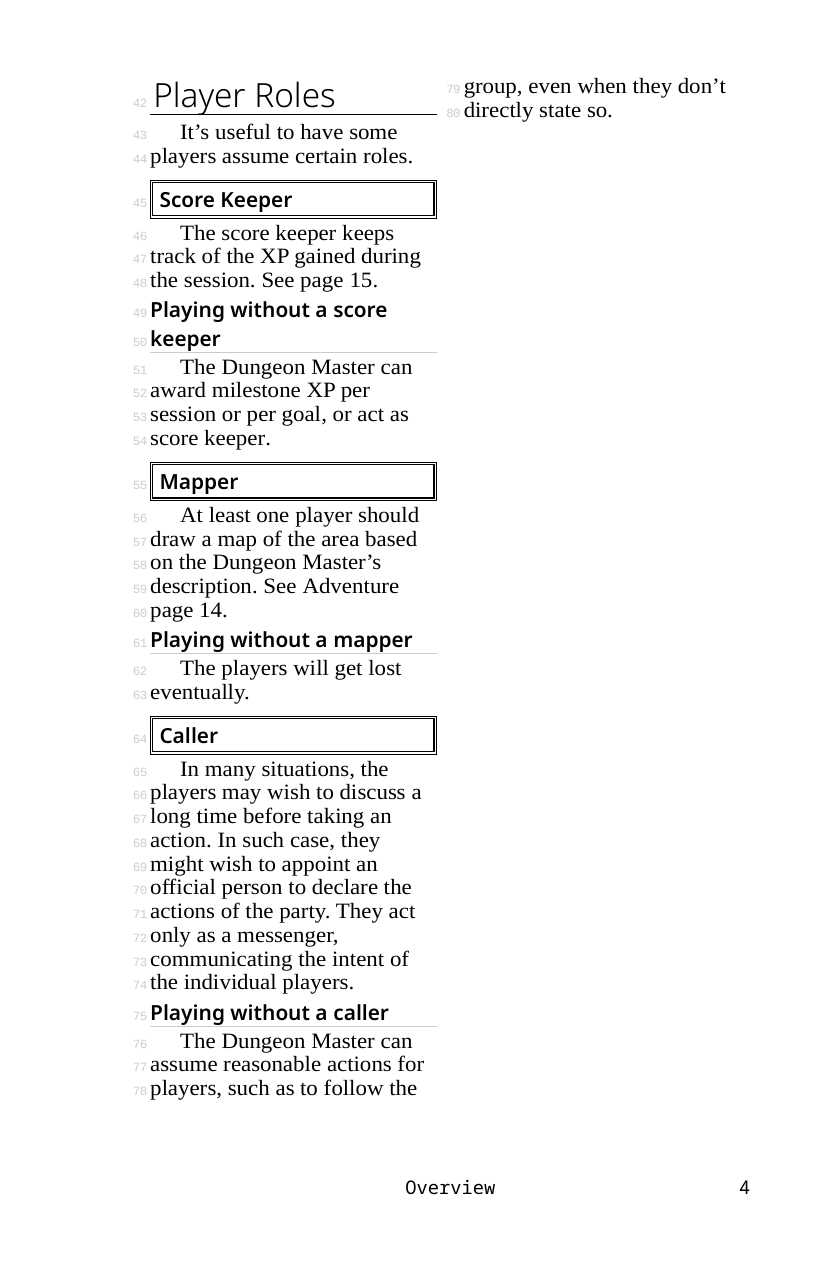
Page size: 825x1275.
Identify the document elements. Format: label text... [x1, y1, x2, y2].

text It’s useful to have some players assume certain roles. [150, 120, 437, 168]
text The Dungeon Master can award milestone XP per session or per goal, or act as score keeper. [150, 355, 437, 450]
text In many situations, the players may wish to discuss a long time before taking an action. In such case, they might wish to appoint an official person to declare the actions of the party. They act only as a messenger, communicating the intent of the individual players. [150, 757, 437, 994]
subtitle Playing without a caller [150, 998, 437, 1026]
text The score keeper keeps track of the XP gained during the session. See page 14. [150, 221, 437, 292]
subtitle Playing without a score keeper [150, 295, 437, 352]
text group, even when they don’t directly state so. [463, 75, 750, 122]
subtitle Playing without a mapper [150, 625, 437, 653]
text The players will get lost eventually. [150, 657, 437, 704]
text The Dungeon Master can assume reasonable actions for players, such as to follow the [150, 1029, 437, 1100]
subtitle Player roles [150, 75, 437, 114]
text At least one player should draw a map of the area based on the Dungeon Master’s description. See Adventure page 14. [150, 503, 437, 622]
